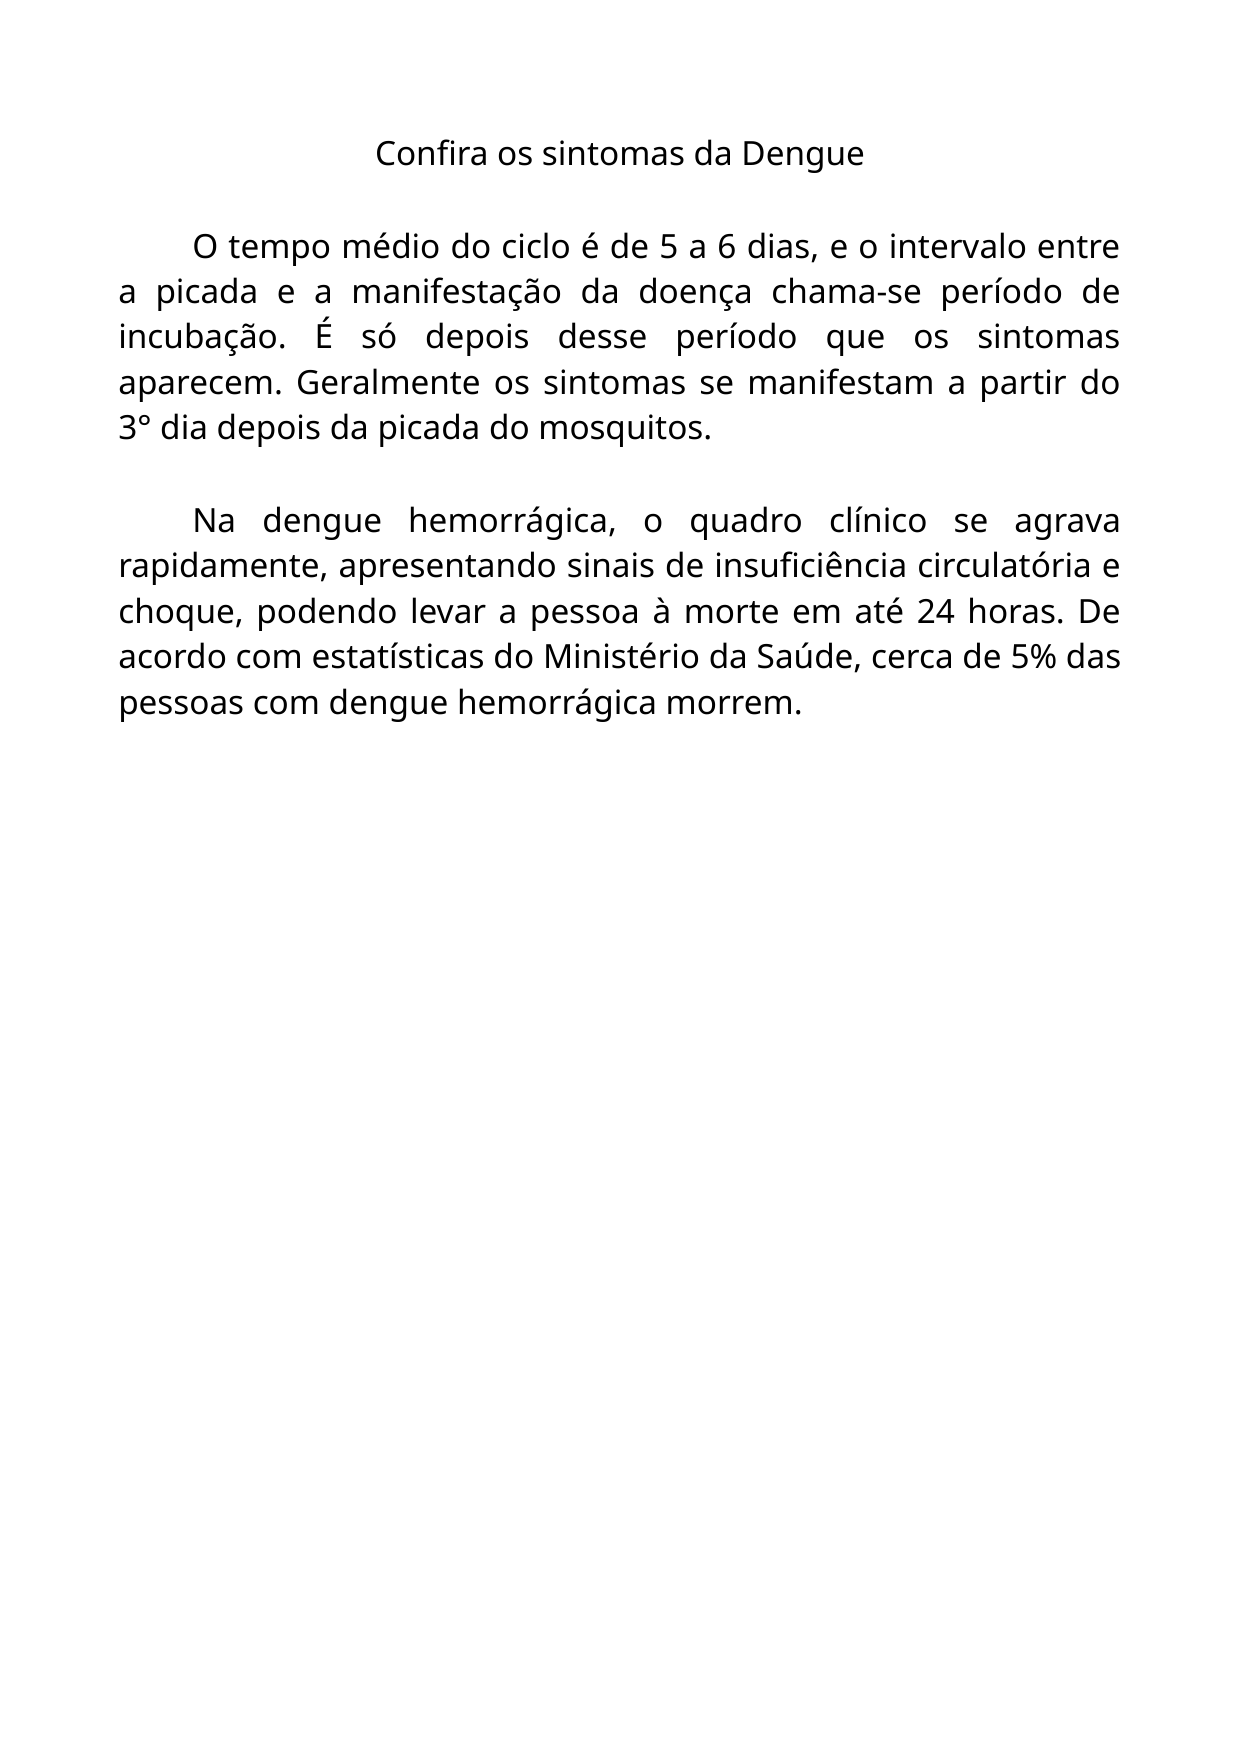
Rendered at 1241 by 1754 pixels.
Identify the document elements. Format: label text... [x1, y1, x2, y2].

text Confira os sintomas da Dengue [118, 130, 1122, 175]
text Na dengue hemorrágica, o quadro clínico se agrava rapidamente, apresentando sinais de insuficiência circulatória e choque, podendo levar a pessoa à morte em até 24 horas. De acordo com estatísticas do Ministério da Saúde, cerca de 5% das pessoas com dengue hemorrágica morrem. [118, 497, 1122, 724]
text O tempo médio do ciclo é de 5 a 6 dias, e o intervalo entre a picada e a manifestação da doença chama-se período de incubação. É só depois desse período que os sintomas aparecem. Geralmente os sintomas se manifestam a partir do 3° dia depois da picada do mosquitos. [118, 222, 1122, 449]
